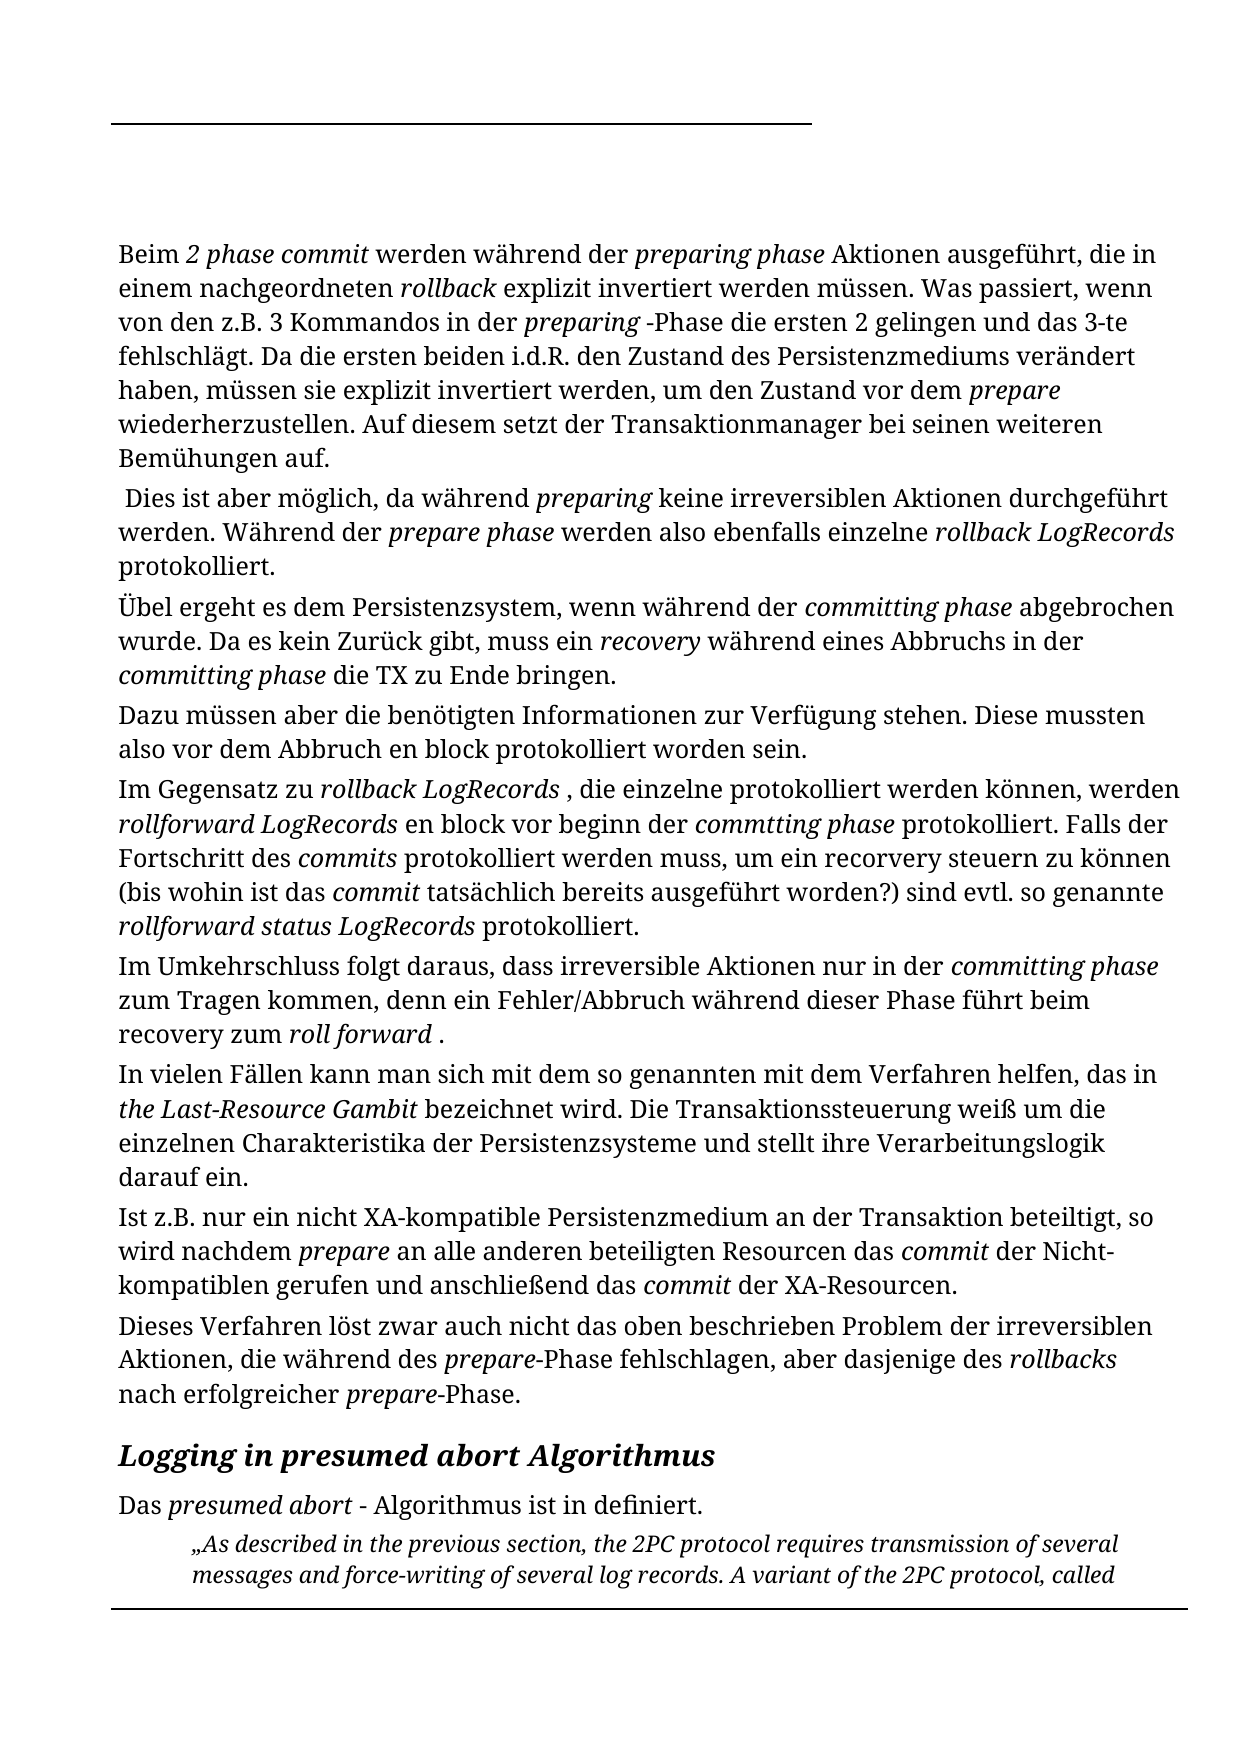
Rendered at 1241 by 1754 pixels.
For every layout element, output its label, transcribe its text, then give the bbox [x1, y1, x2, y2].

text Dazu müssen aber die benötigten Informationen zur Verfügung stehen. Diese mussten also vor dem Abbruch en block protokolliert worden sein. [118, 698, 1181, 766]
text Das presumed abort - Algorithmus ist in definiert. [118, 1487, 1181, 1522]
text Im Gegensatz zu rollback LogRecords , die einzelne protokolliert werden können, werden rollforward LogRecords en block vor beginn der commtting phase protokolliert. Falls der Fortschritt des commits protokolliert werden muss, um ein recorvery steuern zu können (bis wohin ist das commit tatsächlich bereits ausgeführt worden?) sind evtl. so genannte rollforward status LogRecords protokolliert. [118, 772, 1181, 942]
text Dies ist aber möglich, da während preparing keine irreversiblen Aktionen durchgeführt werden. Während der prepare phase werden also ebenfalls einzelne rollback LogRecords protokolliert. [118, 481, 1181, 583]
text Beim 2 phase commit werden während der preparing phase Aktionen ausgeführt, die in einem nachgeordneten rollback explizit invertiert werden müssen. Was passiert, wenn von den z.B. 3 Kommandos in der preparing -Phase die ersten 2 gelingen und das 3-te fehlschlägt. Da die ersten beiden i.d.R. den Zustand des Persistenzmediums verändert haben, müssen sie explizit invertiert werden, um den Zustand vor dem prepare wiederherzustellen. Auf diesem setzt der Transaktionmanager bei seinen weiteren Bemühungen auf. [118, 236, 1181, 475]
text Ist z.B. nur ein nicht XA-kompatible Persistenzmedium an der Transaktion beteiltigt, so wird nachdem prepare an alle anderen beteiligten Resourcen das commit der Nicht-kompatiblen gerufen und anschließend das commit der XA-Resourcen. [118, 1200, 1181, 1302]
text „As described in the previous section, the 2PC protocol requires transmission of several messages and force-writing of several log records. A variant of the 2PC protocol, called [192, 1528, 1181, 1590]
text In vielen Fällen kann man sich mit dem so genannten mit dem Verfahren helfen, das in the Last-Resource Gambit bezeichnet wird. Die Transaktionssteuerung weiß um die einzelnen Charakteristika der Persistenzsysteme und stellt ihre Verarbeitungslogik darauf ein. [118, 1057, 1181, 1193]
text Dieses Verfahren löst zwar auch nicht das oben beschrieben Problem der irreversiblen Aktionen, die während des prepare-Phase fehlschlagen, aber dasjenige des rollbacks nach erfolgreicher prepare-Phase. [118, 1308, 1181, 1410]
text Im Umkehrschluss folgt daraus, dass irreversible Aktionen nur in der committing phase zum Tragen kommen, denn ein Fehler/Abbruch während dieser Phase führt beim recovery zum roll forward . [118, 949, 1181, 1051]
subtitle Logging in presumed abort Algorithmus [118, 1435, 1181, 1475]
text Übel ergeht es dem Persistenzsystem, wenn während der committing phase abgebrochen wurde. Da es kein Zurück gibt, muss ein recovery während eines Abbruchs in der committing phase die TX zu Ende bringen. [118, 589, 1181, 692]
